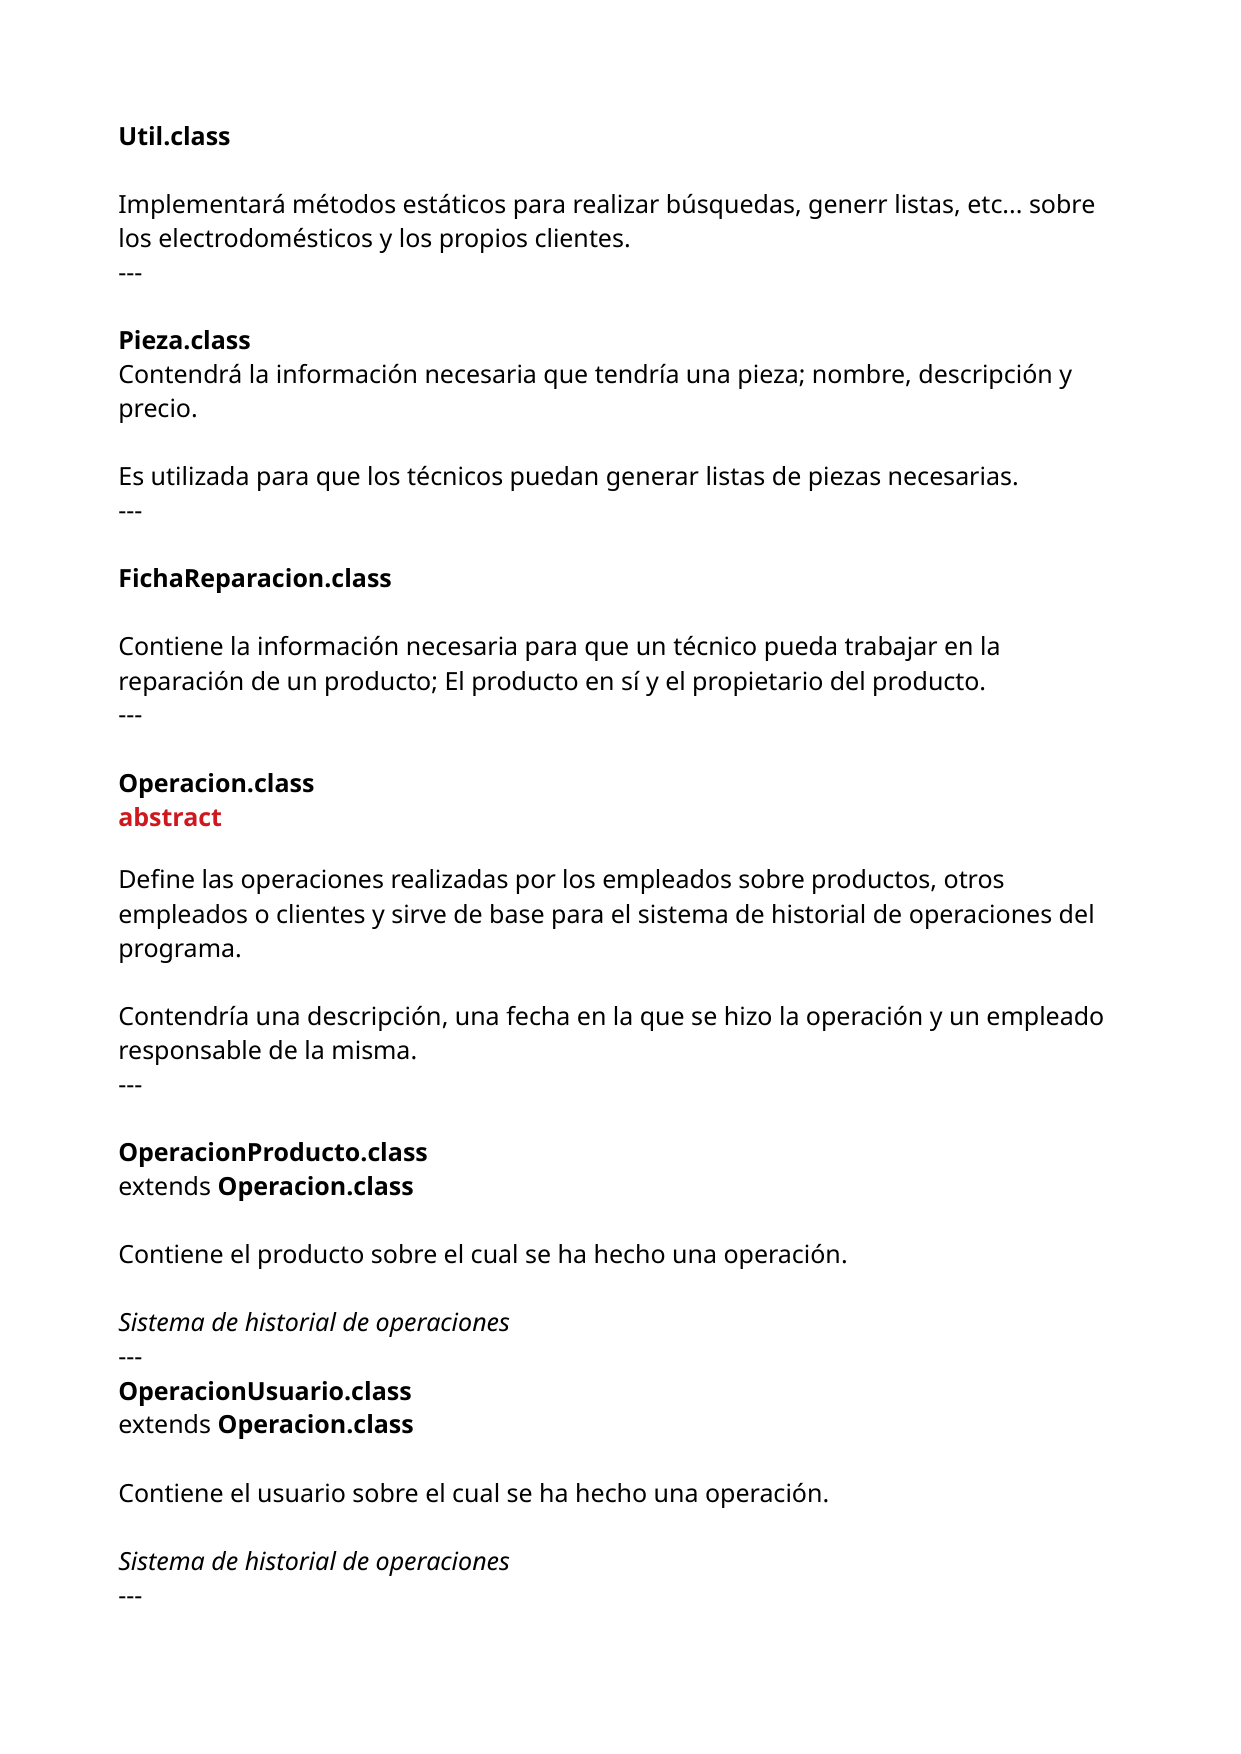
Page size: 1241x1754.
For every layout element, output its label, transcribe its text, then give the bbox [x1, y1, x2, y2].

text extends Operacion.class [118, 1407, 1122, 1441]
text Sistema de historial de operaciones [118, 1305, 1122, 1339]
text FichaReparacion.class [118, 561, 1122, 595]
text extends Operacion.class [118, 1169, 1122, 1203]
text Define las operaciones realizadas por los empleados sobre productos, otros empleados o clientes y sirve de base para el sistema de historial de operaciones del programa. [118, 862, 1122, 964]
text --- [118, 1339, 1122, 1373]
text OperacionUsuario.class [118, 1373, 1122, 1407]
text OperacionProducto.class [118, 1135, 1122, 1169]
text Pieza.class [118, 322, 1122, 357]
text --- [118, 697, 1122, 731]
text Contiene el usuario sobre el cual se ha hecho una operación. [118, 1475, 1122, 1509]
text --- [118, 254, 1122, 288]
text --- [118, 1577, 1122, 1612]
text Contendría una descripción, una fecha en la que se hizo la operación y un empleado responsable de la misma. [118, 998, 1122, 1067]
text --- [118, 1067, 1122, 1101]
text --- [118, 493, 1122, 527]
text Es utilizada para que los técnicos puedan generar listas de piezas necesarias. [118, 459, 1122, 493]
text Contiene la información necesaria para que un técnico pueda trabajar en la reparación de un producto; El producto en sí y el propietario del producto. [118, 629, 1122, 697]
text Sistema de historial de operaciones [118, 1543, 1122, 1577]
text Implementará métodos estáticos para realizar búsquedas, generr listas, etc... sobre los electrodomésticos y los propios clientes. [118, 186, 1122, 254]
text Contendrá la información necesaria que tendría una pieza; nombre, descripción y precio. [118, 357, 1122, 425]
text abstract [118, 799, 1122, 833]
text Util.class [118, 118, 1122, 152]
text Contiene el producto sobre el cual se ha hecho una operación. [118, 1237, 1122, 1271]
text Operacion.class [118, 765, 1122, 799]
